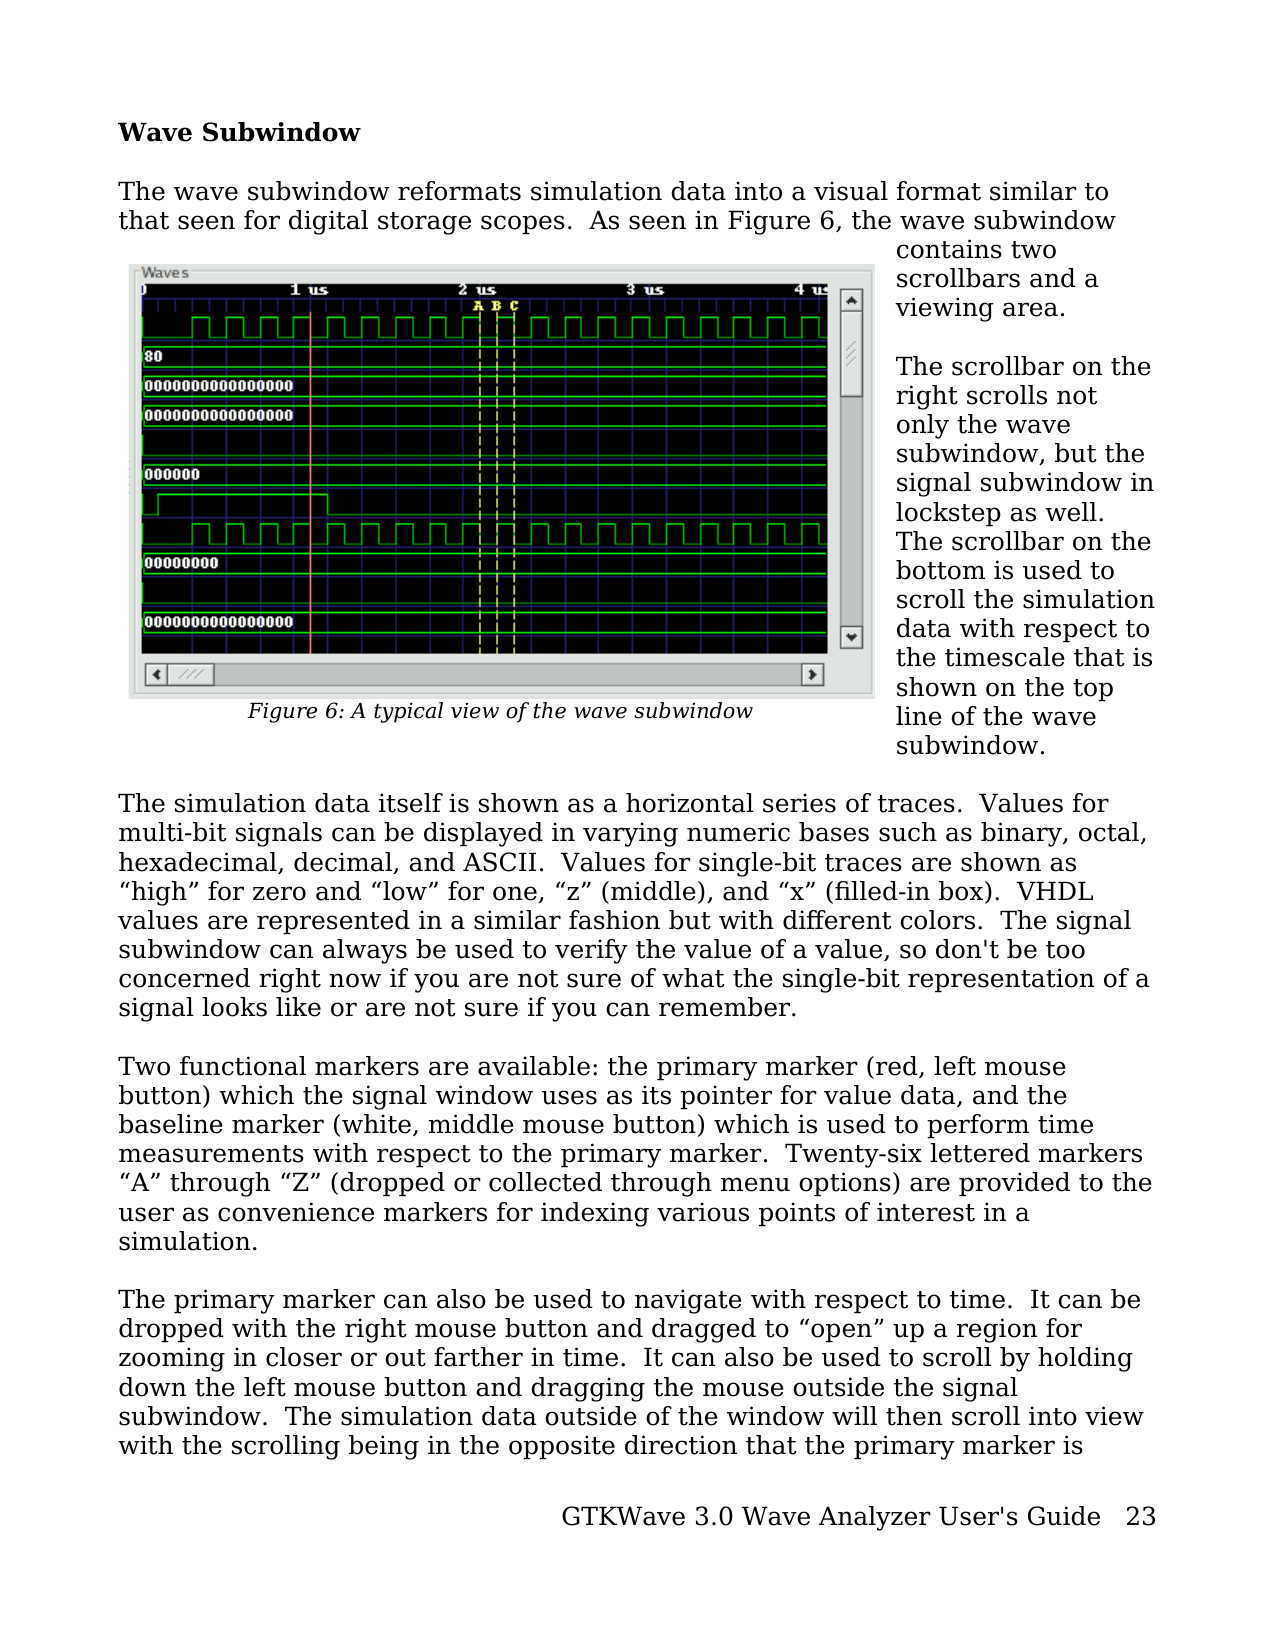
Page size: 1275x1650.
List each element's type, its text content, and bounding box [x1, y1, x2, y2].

text The primary marker can also be used to navigate with respect to time. It can be dropped with the right mouse button and dragged to “open” up a region for zooming in closer or out farther in time. It can also be used to scroll by holding down the left mouse button and dragging the mouse outside the signal subwindow. The simulation data outside of the window will then scroll into view with the scrolling being in the opposite direction that the primary marker is [118, 1285, 1157, 1460]
text Figure 6: A typical view of the wave subwindow [128, 699, 875, 723]
picture [128, 264, 875, 699]
text Wave Subwindow [118, 118, 1157, 147]
text The scrollbar on the right scrolls not only the wave subwindow, but the signal subwindow in lockstep as well. The scrollbar on the bottom is used to scroll the simulation data with respect to the timescale that is shown on the top line of the wave subwindow. [118, 352, 1157, 760]
text Two functional markers are available: the primary marker (red, left mouse button) which the signal window uses as its pointer for value data, and the baseline marker (white, middle mouse button) which is used to perform time measurements with respect to the primary marker. Twenty-six lettered markers “A” through “Z” (dropped or collected through menu options) are provided to the user as convenience markers for indexing various points of interest in a simulation. [118, 1052, 1157, 1256]
text The simulation data itself is shown as a horizontal series of traces. Values for multi-bit signals can be displayed in varying numeric bases such as binary, octal, hexadecimal, decimal, and ASCII. Values for single-bit traces are shown as “high” for zero and “low” for one, “z” (middle), and “x” (filled-in box). VHDL values are represented in a similar fashion but with different colors. The signal subwindow can always be used to verify the value of a value, so don't be too concerned right now if you are not sure of what the single-bit representation of a signal looks like or are not sure if you can remember. [118, 789, 1157, 1023]
text The wave subwindow reformats simulation data into a visual format similar to that seen for digital storage scopes. As seen in Figure 6, the wave subwindow contains two scrollbars and a viewing area. [118, 177, 1157, 752]
